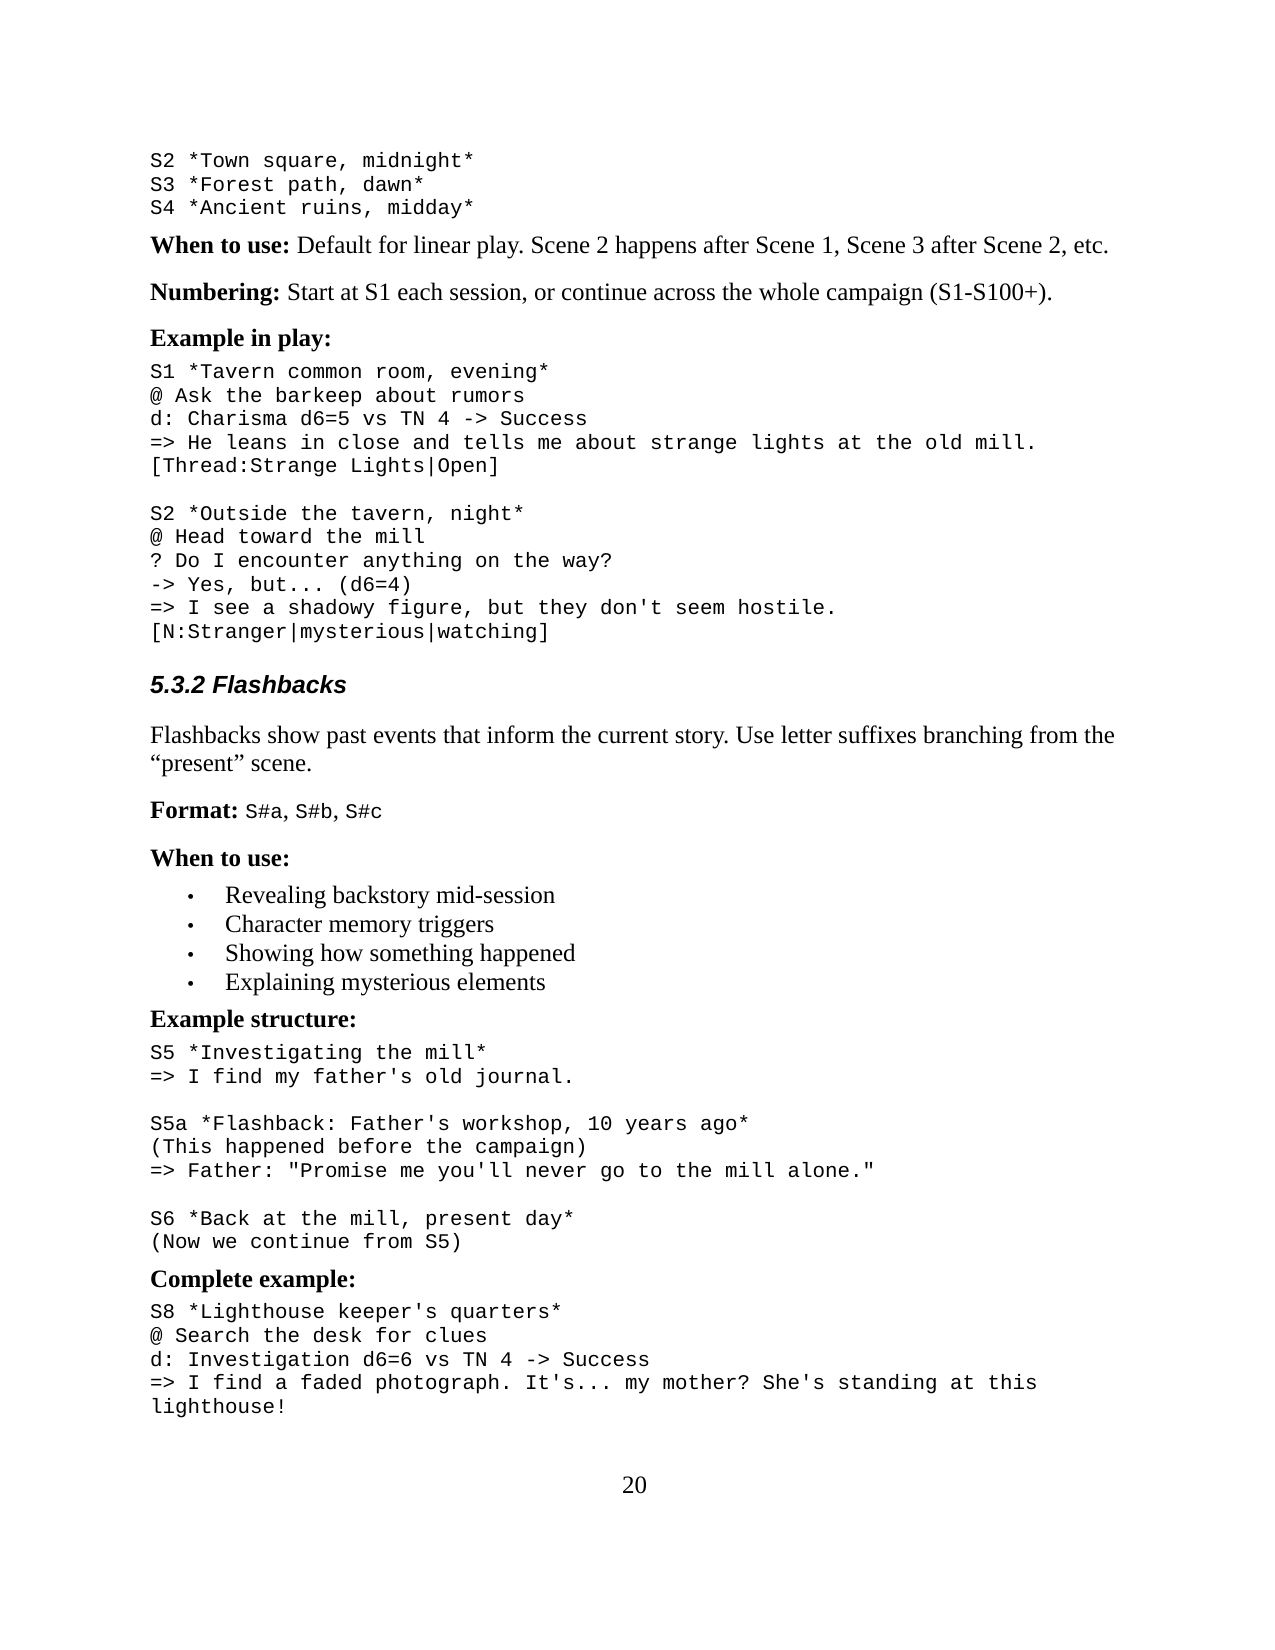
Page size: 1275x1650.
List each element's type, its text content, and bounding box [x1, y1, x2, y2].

text Numbering: Start at S1 each session, or continue across the whole campaign (S1-S100+). [150, 277, 1125, 305]
list Showing how something happened [187, 938, 1125, 967]
text (Now we continue from S5) [150, 1231, 1125, 1255]
list Explaining mysterious elements [187, 967, 1125, 995]
text => I find a faded photograph. It's... my mother? She's standing at this lighthouse! [150, 1372, 1125, 1420]
text [N:Stranger|mysterious|watching] [150, 621, 1125, 645]
text Flashbacks show past events that inform the current story. Use letter suffixes branching from the “present” scene. [150, 720, 1125, 777]
text d: Investigation d6=6 vs TN 4 -> Success [150, 1349, 1125, 1372]
text Complete example: [150, 1264, 1125, 1292]
text S8 *Lighthouse keeper's quarters* [150, 1301, 1125, 1325]
text @ Search the desk for clues [150, 1325, 1125, 1349]
text When to use: Default for linear play. Scene 2 happens after Scene 1, Scene 3 after Scene 2, etc. [150, 230, 1125, 259]
text => I find my father's old journal. [150, 1066, 1125, 1089]
text @ Ask the barkeep about rumors [150, 384, 1125, 408]
text S2 *Outside the tavern, night* [150, 503, 1125, 526]
text => Father: "Promise me you'll never go to the mill alone." [150, 1160, 1125, 1184]
text Format: S#a, S#b, S#c [150, 795, 1125, 825]
text @ Head toward the mill [150, 526, 1125, 550]
text S3 *Forest path, dawn* [150, 174, 1125, 197]
text (This happened before the campaign) [150, 1137, 1125, 1160]
text Example in play: [150, 323, 1125, 352]
list Revealing backstory mid-session [187, 880, 1125, 909]
text => I see a shadowy figure, but they don't seem hostile. [150, 597, 1125, 621]
text S1 *Tavern common room, evening* [150, 361, 1125, 384]
text d: Charisma d6=5 vs TN 4 -> Success [150, 408, 1125, 432]
text S2 *Town square, midnight* [150, 150, 1125, 174]
subtitle 5.3.2 Flashbacks [150, 670, 1125, 698]
text S6 *Back at the mill, present day* [150, 1207, 1125, 1231]
text S5a *Flashback: Father's workshop, 10 years ago* [150, 1113, 1125, 1137]
text S5 *Investigating the mill* [150, 1042, 1125, 1066]
text When to use: [150, 843, 1125, 871]
text -> Yes, but... (d6=4) [150, 574, 1125, 597]
text => He leans in close and tells me about strange lights at the old mill. [150, 432, 1125, 456]
list Character memory triggers [187, 909, 1125, 938]
text S4 *Ancient ruins, midday* [150, 197, 1125, 221]
text ? Do I encounter anything on the way? [150, 550, 1125, 574]
text Example structure: [150, 1004, 1125, 1033]
text [Thread:Strange Lights|Open] [150, 456, 1125, 479]
